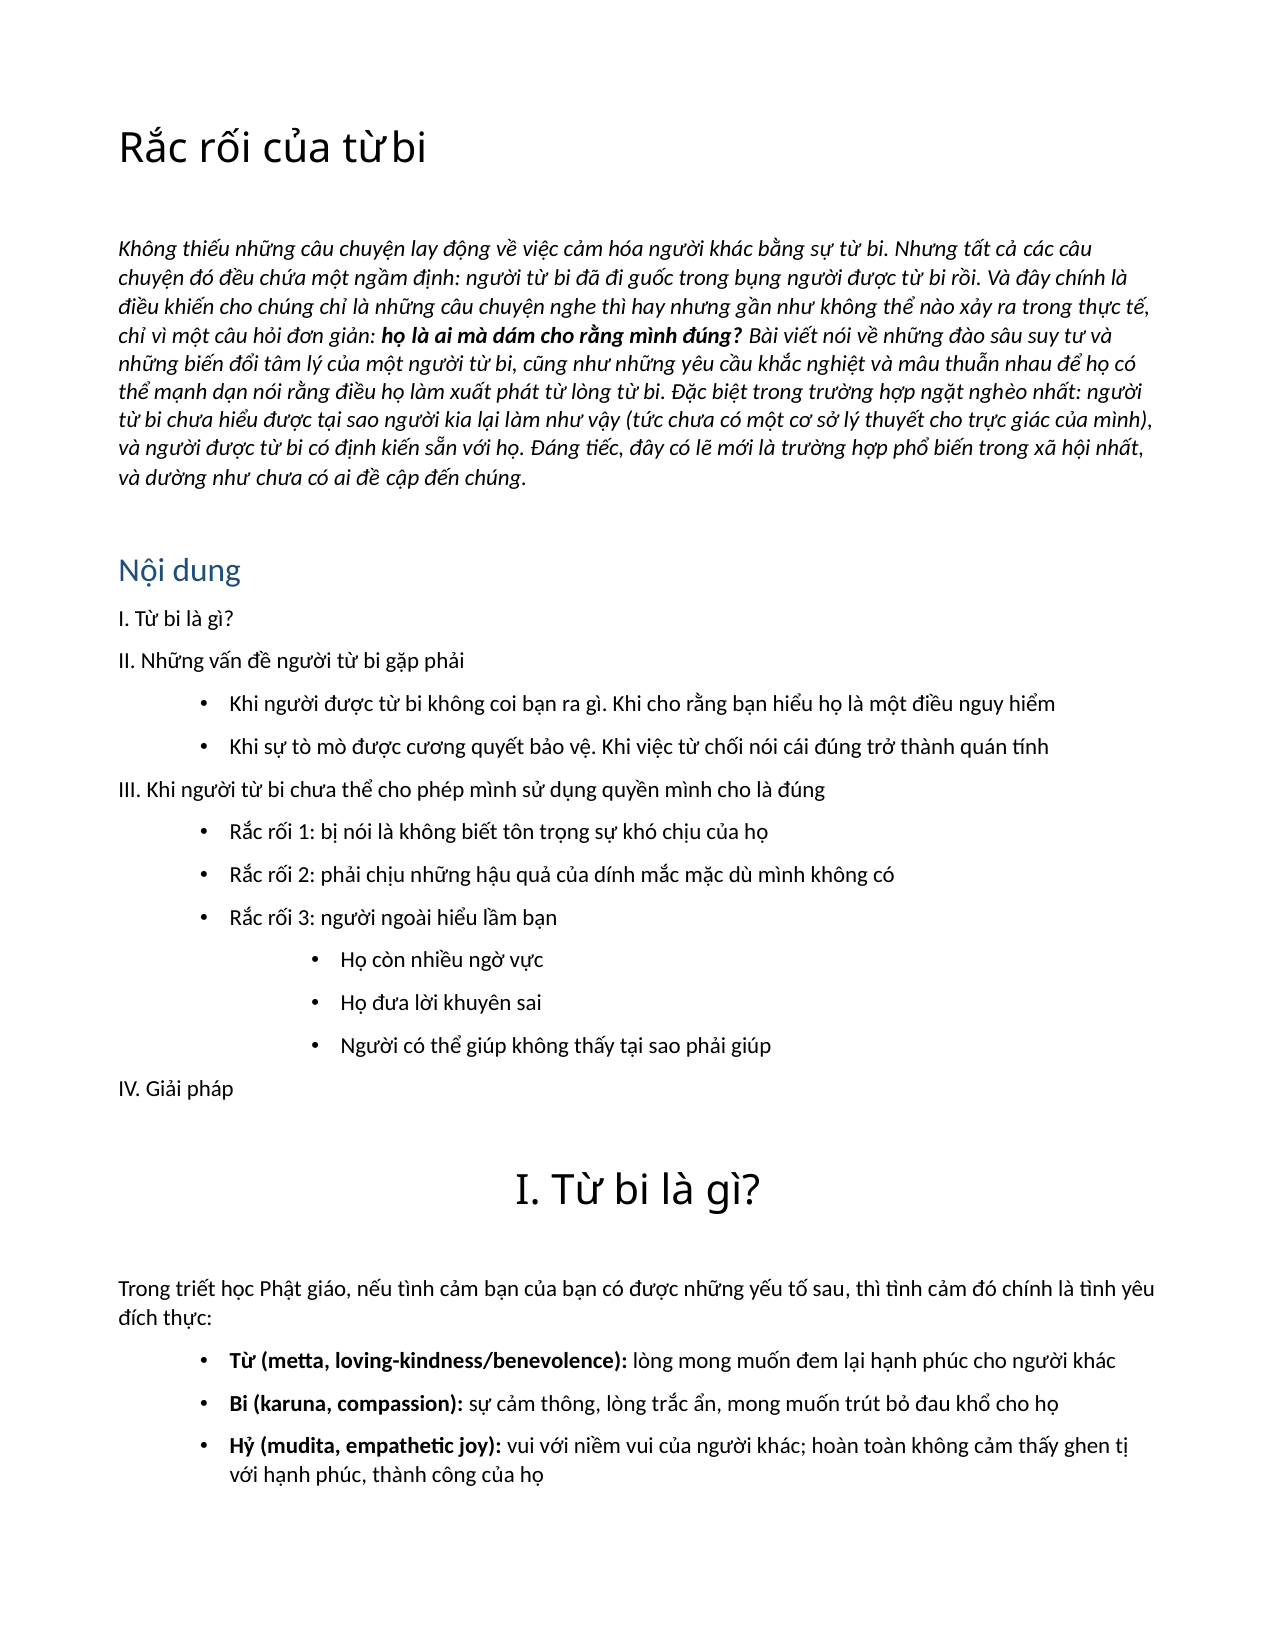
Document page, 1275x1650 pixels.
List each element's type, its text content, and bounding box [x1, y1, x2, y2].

text Trong triết học Phật giáo, nếu tình cảm bạn của bạn có được những yếu tố sau, thì tình cảm đó chính là tình yêu đích thực: [118, 1274, 1157, 1332]
list Rắc rối 3: người ngoài hiểu lầm bạn [200, 903, 1157, 931]
list Bi (karuna, compassion): sự cảm thông, lòng trắc ẩn, mong muốn trút bỏ đau khổ cho họ [200, 1389, 1157, 1417]
text I. Từ bi là gì? [118, 604, 1157, 632]
text I. Từ bi là gì? [118, 1160, 1157, 1216]
text III. Khi người từ bi chưa thể cho phép mình sử dụng quyền mình cho là đúng [118, 775, 1157, 803]
list Người có thể giúp không thấy tại sao phải giúp [311, 1031, 1157, 1059]
list Rắc rối 1: bị nói là không biết tôn trọng sự khó chịu của họ [200, 817, 1157, 846]
list Họ đưa lời khuyên sai [311, 988, 1157, 1016]
text Nội dung [118, 548, 1157, 589]
list Khi sự tò mò được cương quyết bảo vệ. Khi việc từ chối nói cái đúng trở thành quán tính [200, 732, 1157, 760]
list Họ còn nhiều ngờ vực [311, 946, 1157, 974]
text IV. Giải pháp [118, 1074, 1157, 1102]
text Không thiếu những câu chuyện lay động về việc cảm hóa người khác bằng sự từ bi. Nhưng tất cả các câu chuyện đó đều chứa một ngầm định: người từ bi đã đi guốc trong bụng người được từ bi rồi. Và đây chính là điều khiến cho chúng chỉ là những câu chuyện nghe thì hay nhưng gần như không thể nào xảy ra trong thực tế, chỉ vì một câu hỏi đơn giản: họ là ai mà dám cho rằng mình đúng? Bài viết nói về những đào sâu suy tư và những biến đổi tâm lý của một người từ bi, cũng như những yêu cầu khắc nghiệt và mâu thuẫn nhau để họ có thể mạnh dạn nói rằng điều họ làm xuất phát từ lòng từ bi. Đặc biệt trong trường hợp ngặt nghèo nhất: người từ bi chưa hiểu được tại sao người kia lại làm như vậy (tức chưa có một cơ sở lý thuyết cho trực giác của mình), và người được từ bi có định kiến sẵn với họ. Đáng tiếc, đây có lẽ mới là trường hợp phổ biến trong xã hội nhất, và dường như chưa có ai đề cập đến chúng. [118, 233, 1157, 491]
list Rắc rối 2: phải chịu những hậu quả của dính mắc mặc dù mình không có [200, 860, 1157, 888]
text Rắc rối của từ bi [118, 118, 1157, 175]
list Khi người được từ bi không coi bạn ra gì. Khi cho rằng bạn hiểu họ là một điều nguy hiểm [200, 689, 1157, 717]
list Hỷ (mudita, empathetic joy): vui với niềm vui của người khác; hoàn toàn không cảm thấy ghen tị với hạnh phúc, thành công của họ [200, 1432, 1157, 1488]
list Từ (metta, loving-kindness/benevolence): lòng mong muốn đem lại hạnh phúc cho người khác [200, 1346, 1157, 1374]
text II. Những vấn đề người từ bi gặp phải [118, 647, 1157, 675]
